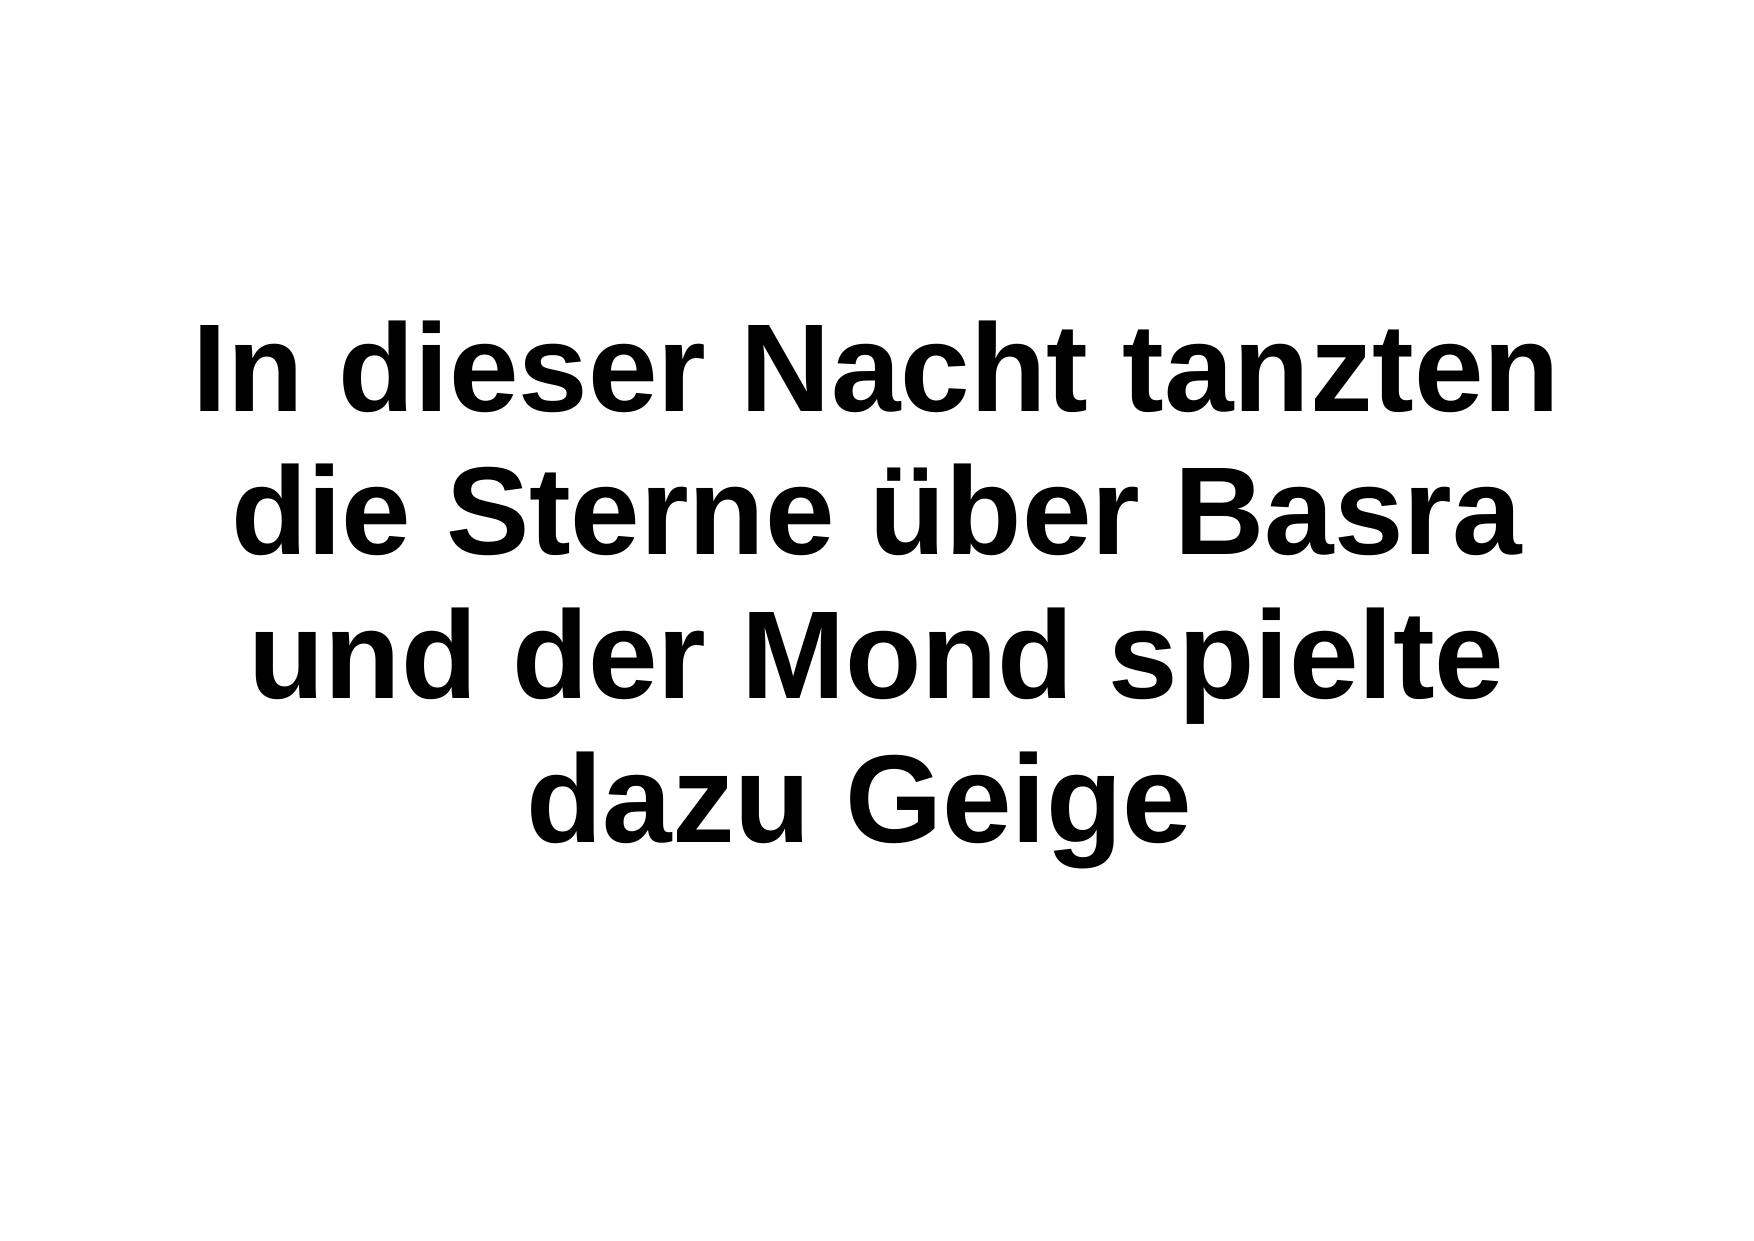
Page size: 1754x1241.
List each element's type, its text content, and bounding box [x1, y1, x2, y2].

text [118, 944, 1635, 1087]
text In dieser Nacht tanzten die Sterne über Basra und der Mond spielte dazu Geige [118, 150, 1635, 869]
